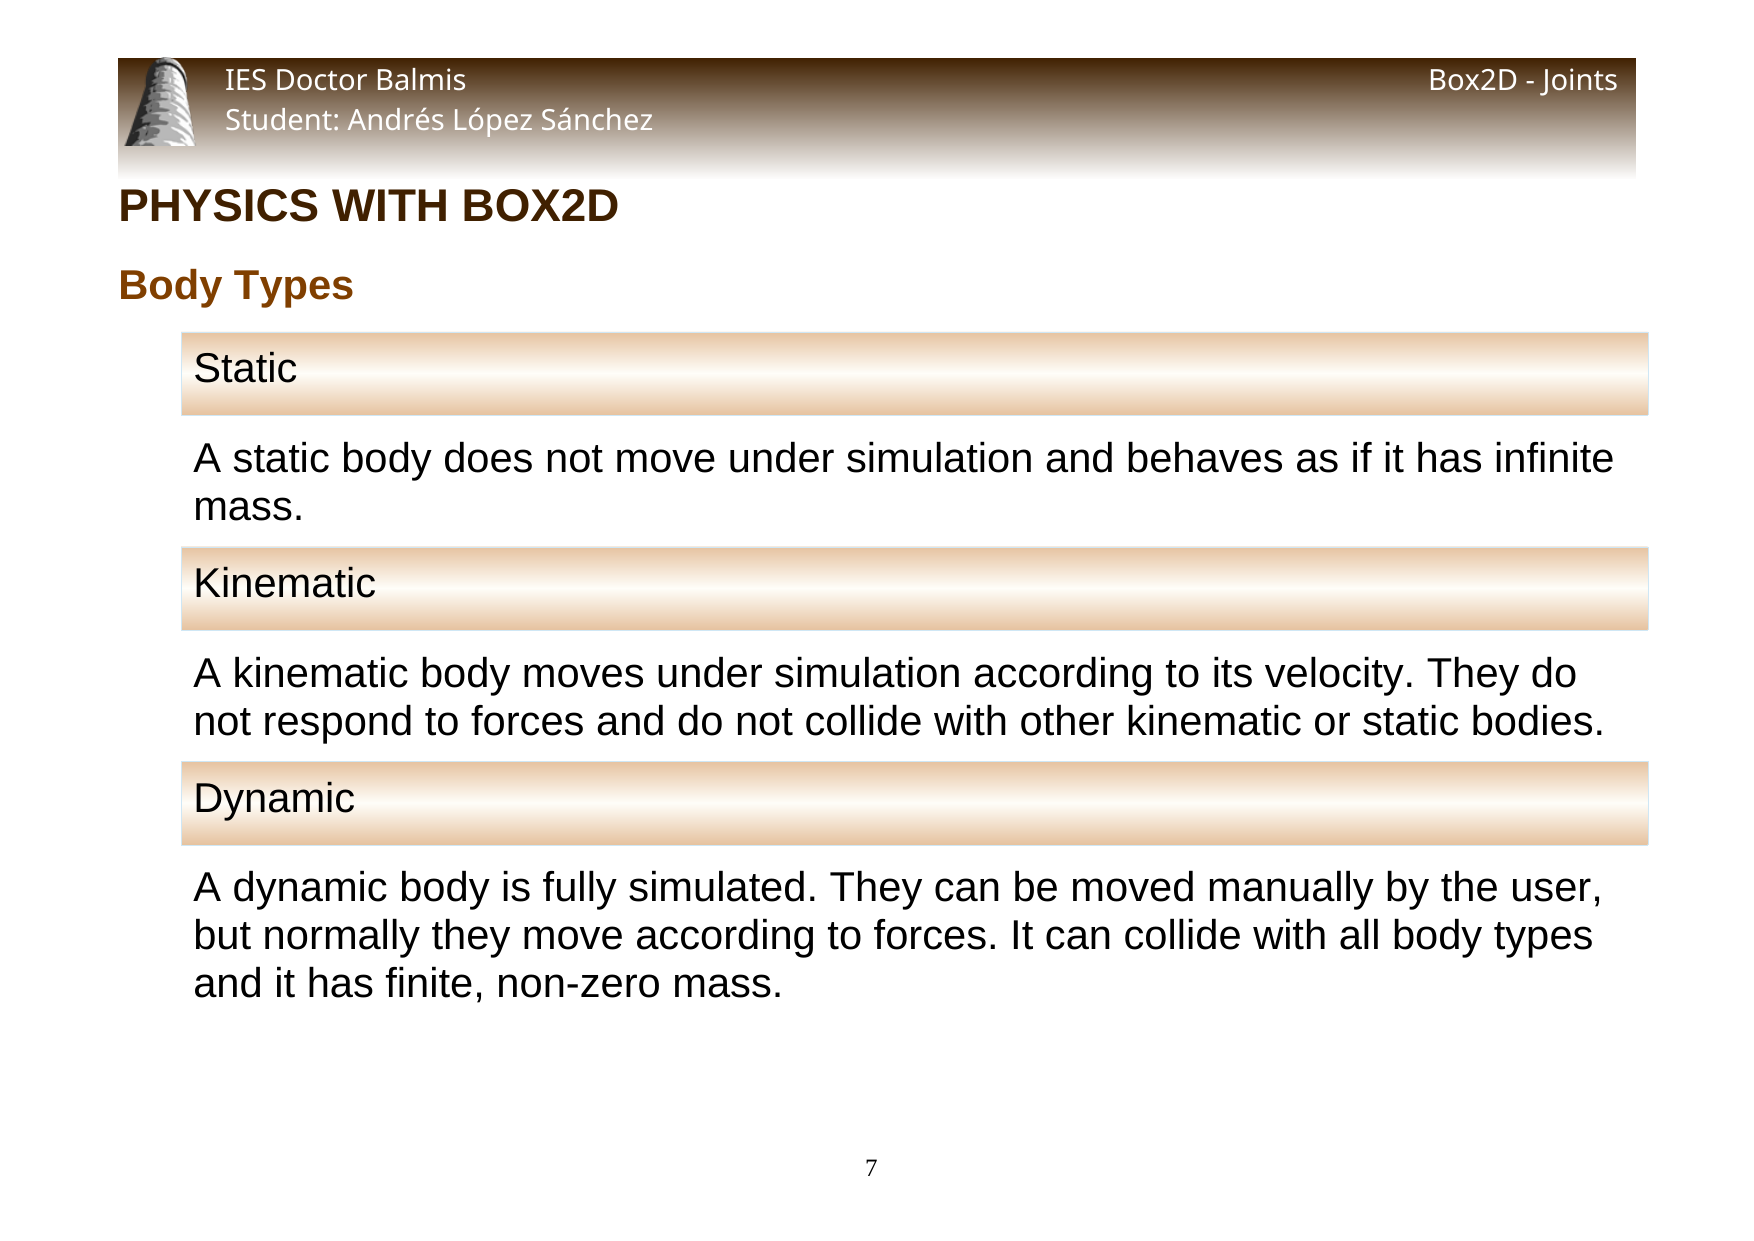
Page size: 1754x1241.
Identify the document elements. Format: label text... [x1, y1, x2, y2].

picture [121, 57, 202, 146]
list Define B2JointDef.(Rope) [184, 334, 1645, 413]
text A static body does not move under simulation and behaves as if it has infinite mass. [193, 433, 1636, 529]
subtitle Physics with box2d [118, 178, 1636, 231]
text A kinematic body moves under simulation according to its velocity. They do not respond to forces and do not collide with other kinematic or static bodies. [193, 648, 1636, 744]
text A dynamic body is fully simulated. They can be moved manually by the user, but normally they move according to forces. It can collide with all body types and it has finite, non-zero mass. [193, 863, 1636, 1006]
list Define B2JointDef.(Pulley) [184, 764, 1645, 842]
list Define B2JointDef.(Rope) [184, 549, 1645, 628]
text Body types [118, 260, 1636, 308]
